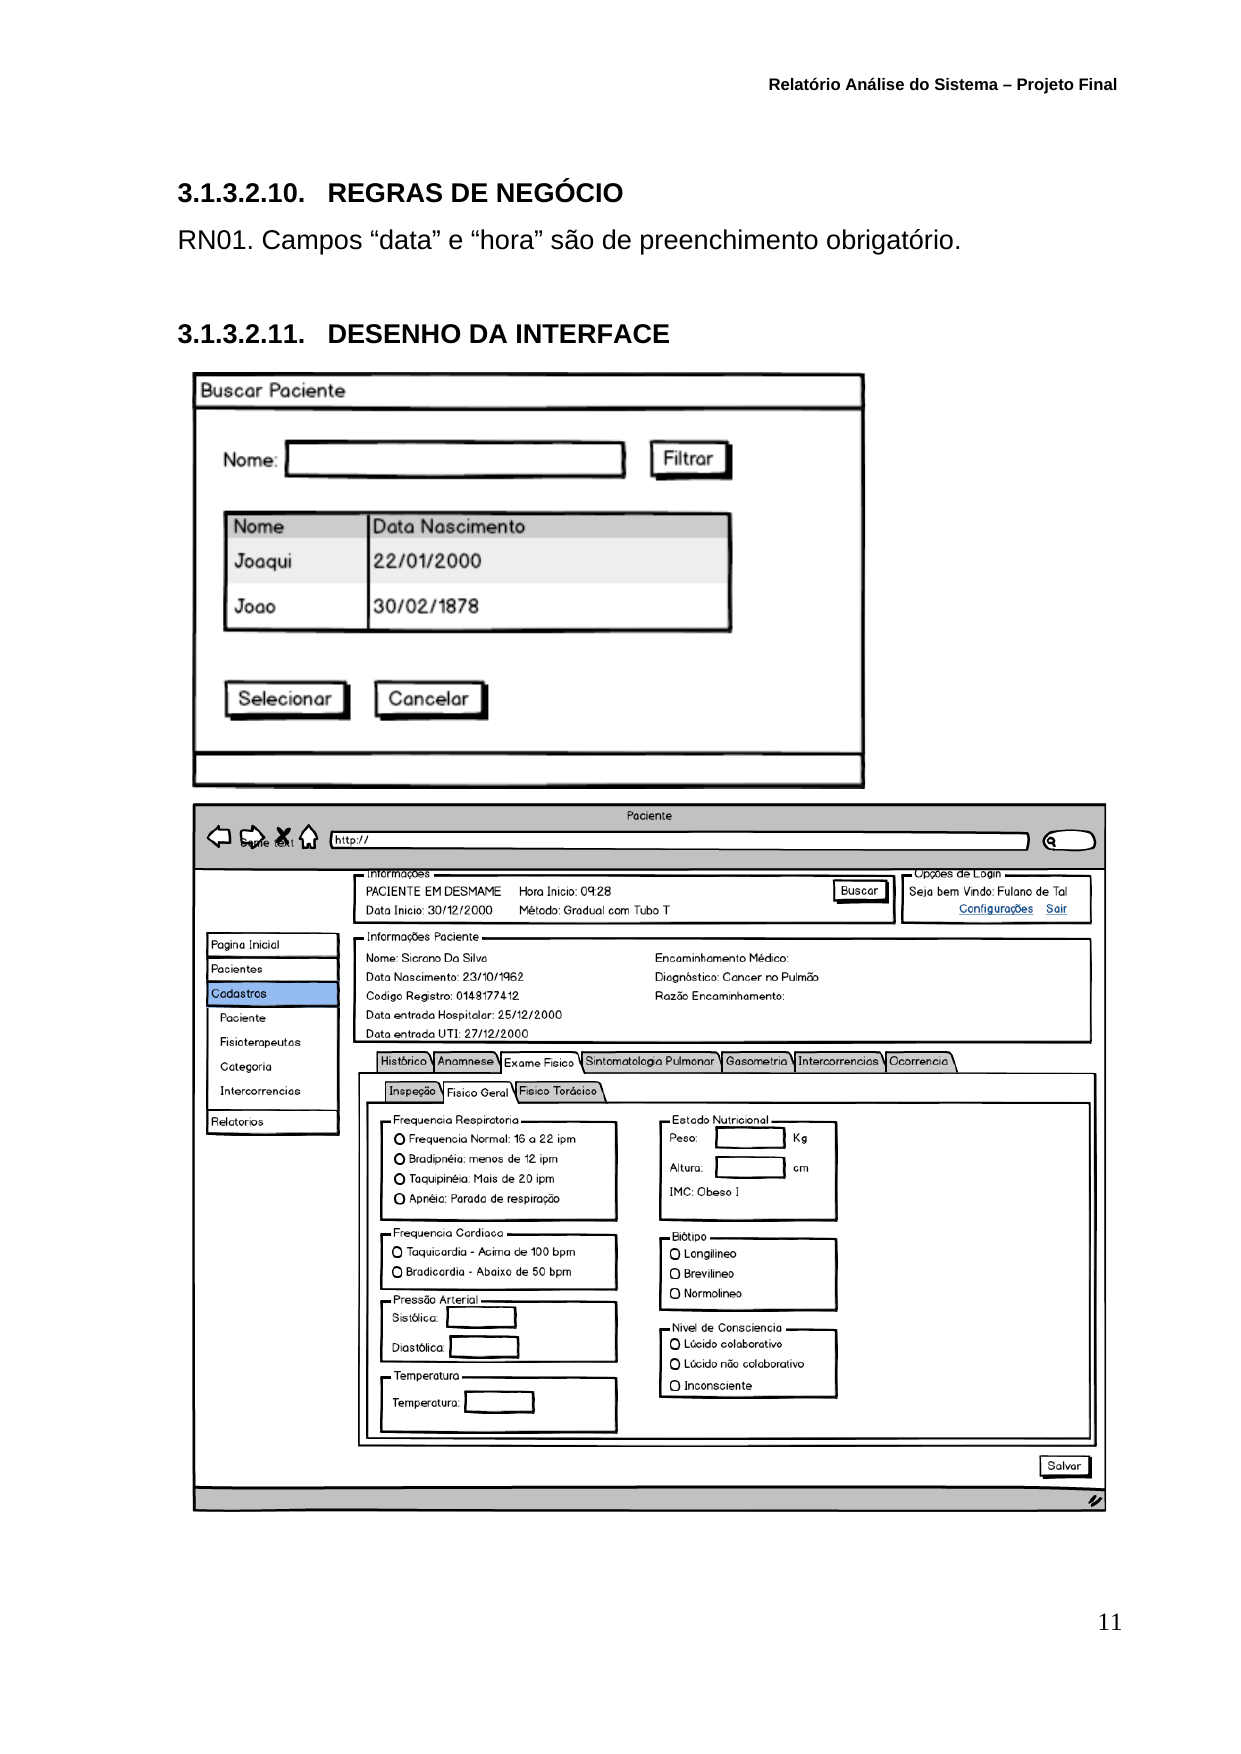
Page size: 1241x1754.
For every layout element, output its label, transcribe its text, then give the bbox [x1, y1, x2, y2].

subtitle desenho da interface [177, 318, 1122, 349]
text RN01. Campos “data” e “hora” são de preenchimento obrigatório. [177, 224, 1122, 255]
subtitle regras de negócio [177, 177, 1122, 208]
picture [192, 372, 866, 789]
picture [192, 803, 1107, 1512]
